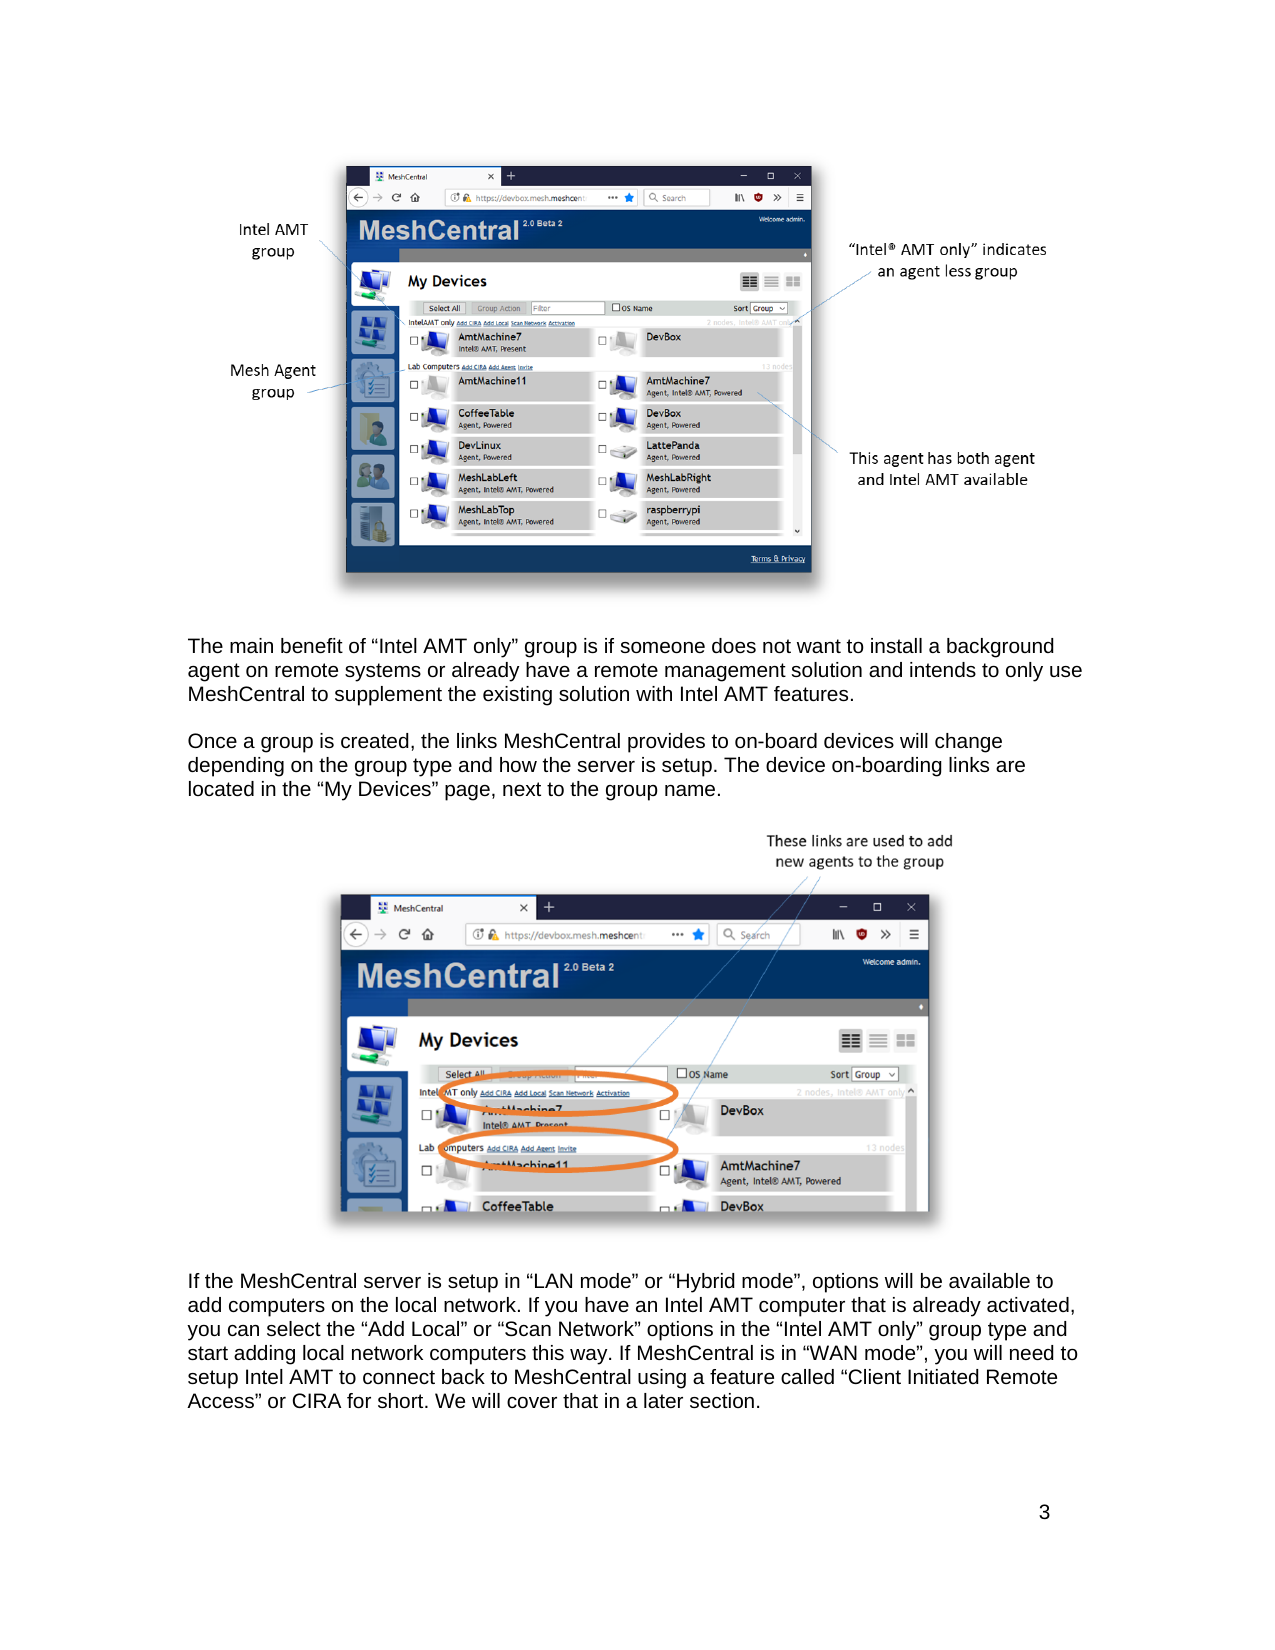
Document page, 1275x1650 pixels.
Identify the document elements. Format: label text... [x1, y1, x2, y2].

text If the MeshCentral server is setup in “LAN mode” or “Hybrid mode”, options will be available to add computers on the local network. If you have an Intel AMT computer that is already activated, you can select the “Add Local” or “Scan Network” options in the “Intel AMT only” group type and start adding local network computers this way. If MeshCentral is in “WAN mode”, you will need to setup Intel AMT to connect back to MeshCentral using a feature called “Client Initiated Remote Access” or CIRA for short. We will cover that in a later section. [187, 1269, 1087, 1412]
text Once a group is created, the links MeshCentral provides to on-board devices will change depending on the group type and how the server is setup. The device on-boarding links are located in the “My Devices” page, next to the group name. [187, 729, 1087, 801]
text The main benefit of “Intel AMT only” group is if someone does not want to install a background agent on remote systems or already have a remote management solution and intends to only use MeshCentral to supplement the existing solution with Intel AMT features. [187, 633, 1087, 705]
